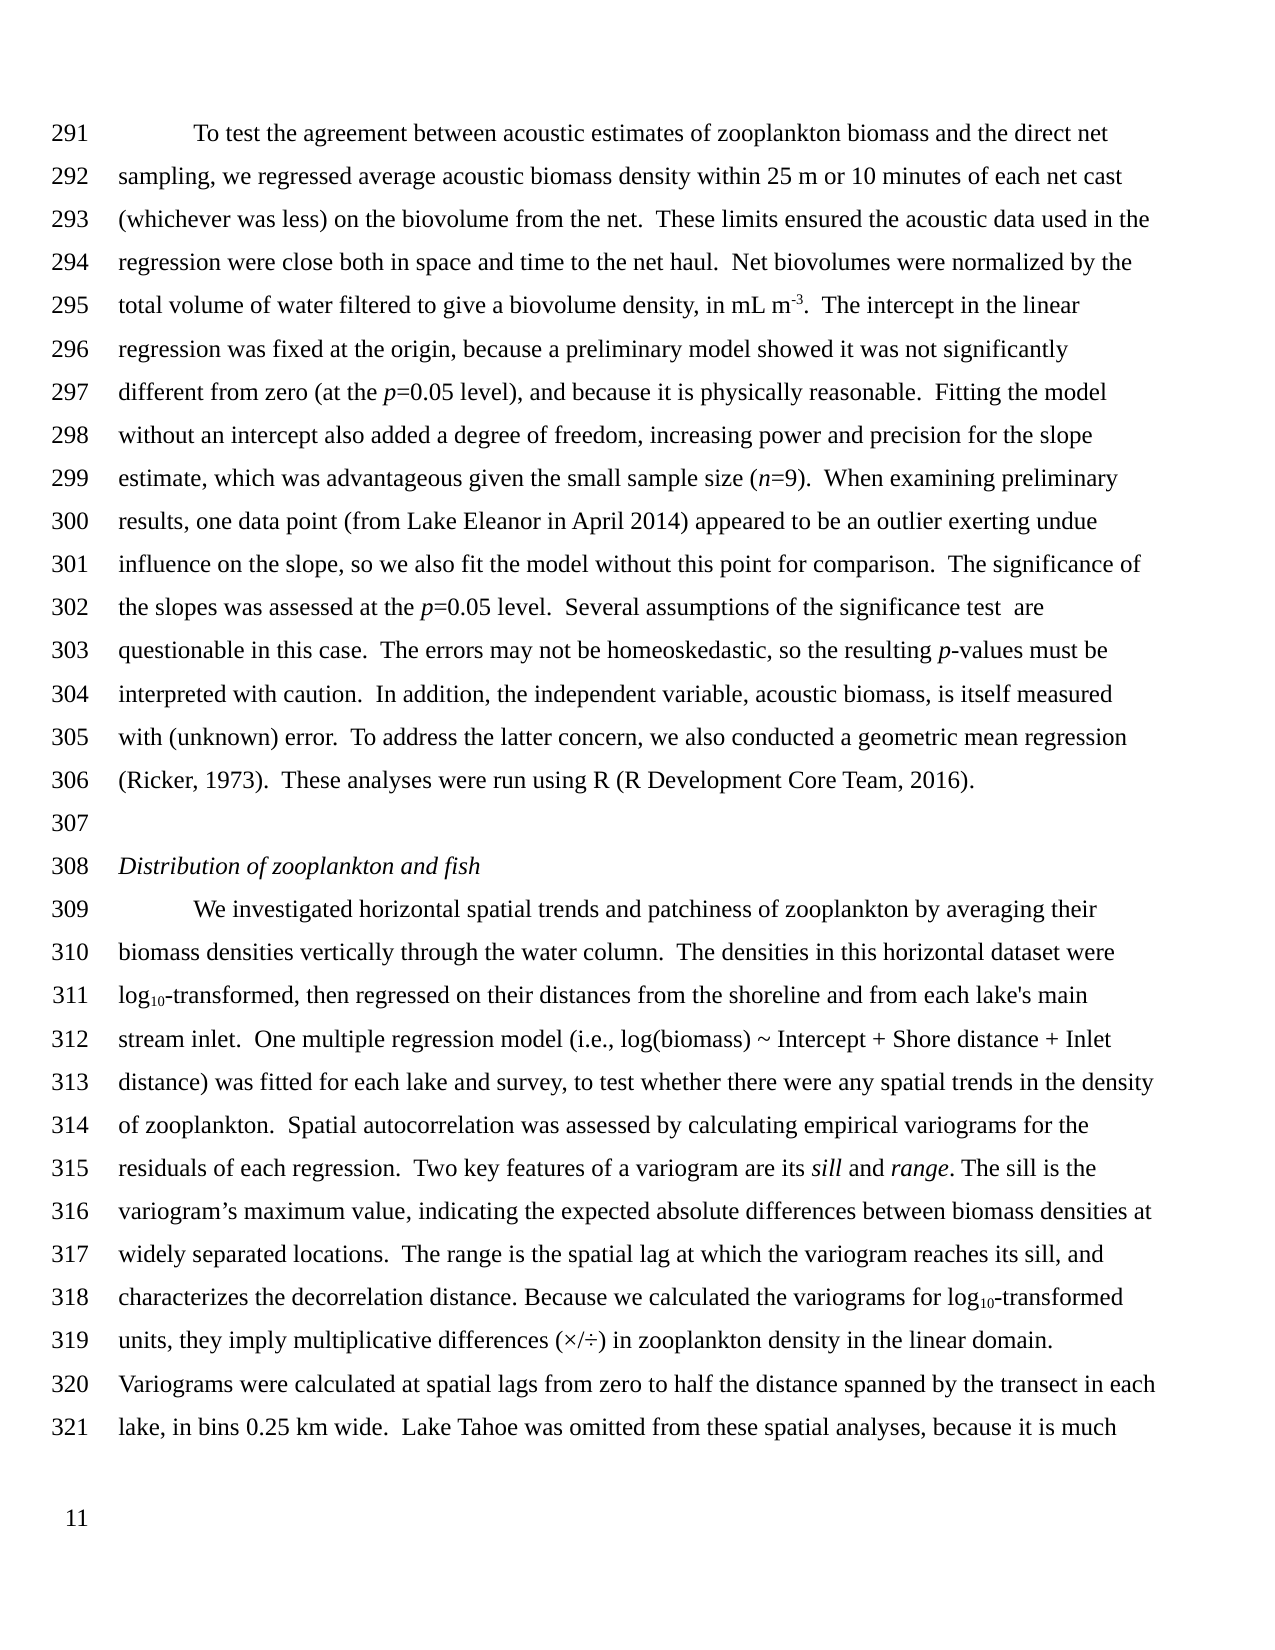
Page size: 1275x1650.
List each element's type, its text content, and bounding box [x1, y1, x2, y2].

text We investigated horizontal spatial trends and patchiness of zooplankton by averaging their biomass densities vertically through the water column. The densities in this horizontal dataset were log10-transformed, then regressed on their distances from the shoreline and from each lake's main stream inlet. One multiple regression model (i.e., log(biomass) ~ Intercept + Shore distance + Inlet distance) was fitted for each lake and survey, to test whether there were any spatial trends in the density of zooplankton. Spatial autocorrelation was assessed by calculating empirical variograms for the residuals of each regression. Two key features of a variogram are its sill and range. The sill is the variogram’s maximum value, indicating the expected absolute differences between biomass densities at widely separated locations. The range is the spatial lag at which the variogram reaches its sill, and characterizes the decorrelation distance. Because we calculated the variograms for log10-transformed units, they imply multiplicative differences (×/÷) in zooplankton density in the linear domain. Variograms were calculated at spatial lags from zero to half the distance spanned by the transect in each lake, in bins 0.25 km wide. Lake Tahoe was omitted from these spatial analyses, because it is much [118, 894, 1157, 1441]
text Distribution of zooplankton and fish [118, 851, 1157, 880]
text To test the agreement between acoustic estimates of zooplankton biomass and the direct net sampling, we regressed average acoustic biomass density within 25 m or 10 minutes of each net cast (whichever was less) on the biovolume from the net. These limits ensured the acoustic data used in the regression were close both in space and time to the net haul. Net biovolumes were normalized by the total volume of water filtered to give a biovolume density, in mL m-3. The intercept in the linear regression was fixed at the origin, because a preliminary model showed it was not significantly different from zero (at the p=0.05 level), and because it is physically reasonable. Fitting the model without an intercept also added a degree of freedom, increasing power and precision for the slope estimate, which was advantageous given the small sample size (n=9). When examining preliminary results, one data point (from Lake Eleanor in April 2014) appeared to be an outlier exerting undue influence on the slope, so we also fit the model without this point for comparison. The significance of the slopes was assessed at the p=0.05 level. Several assumptions of the significance test are questionable in this case. The errors may not be homeoskedastic, so the resulting p-values must be interpreted with caution. In addition, the independent variable, acoustic biomass, is itself measured with (unknown) error. To address the latter concern, we also conducted a geometric mean regression (Ricker, 1973)⁠. These analyses were run using R (R Development Core Team, 2016)⁠. [118, 118, 1157, 794]
